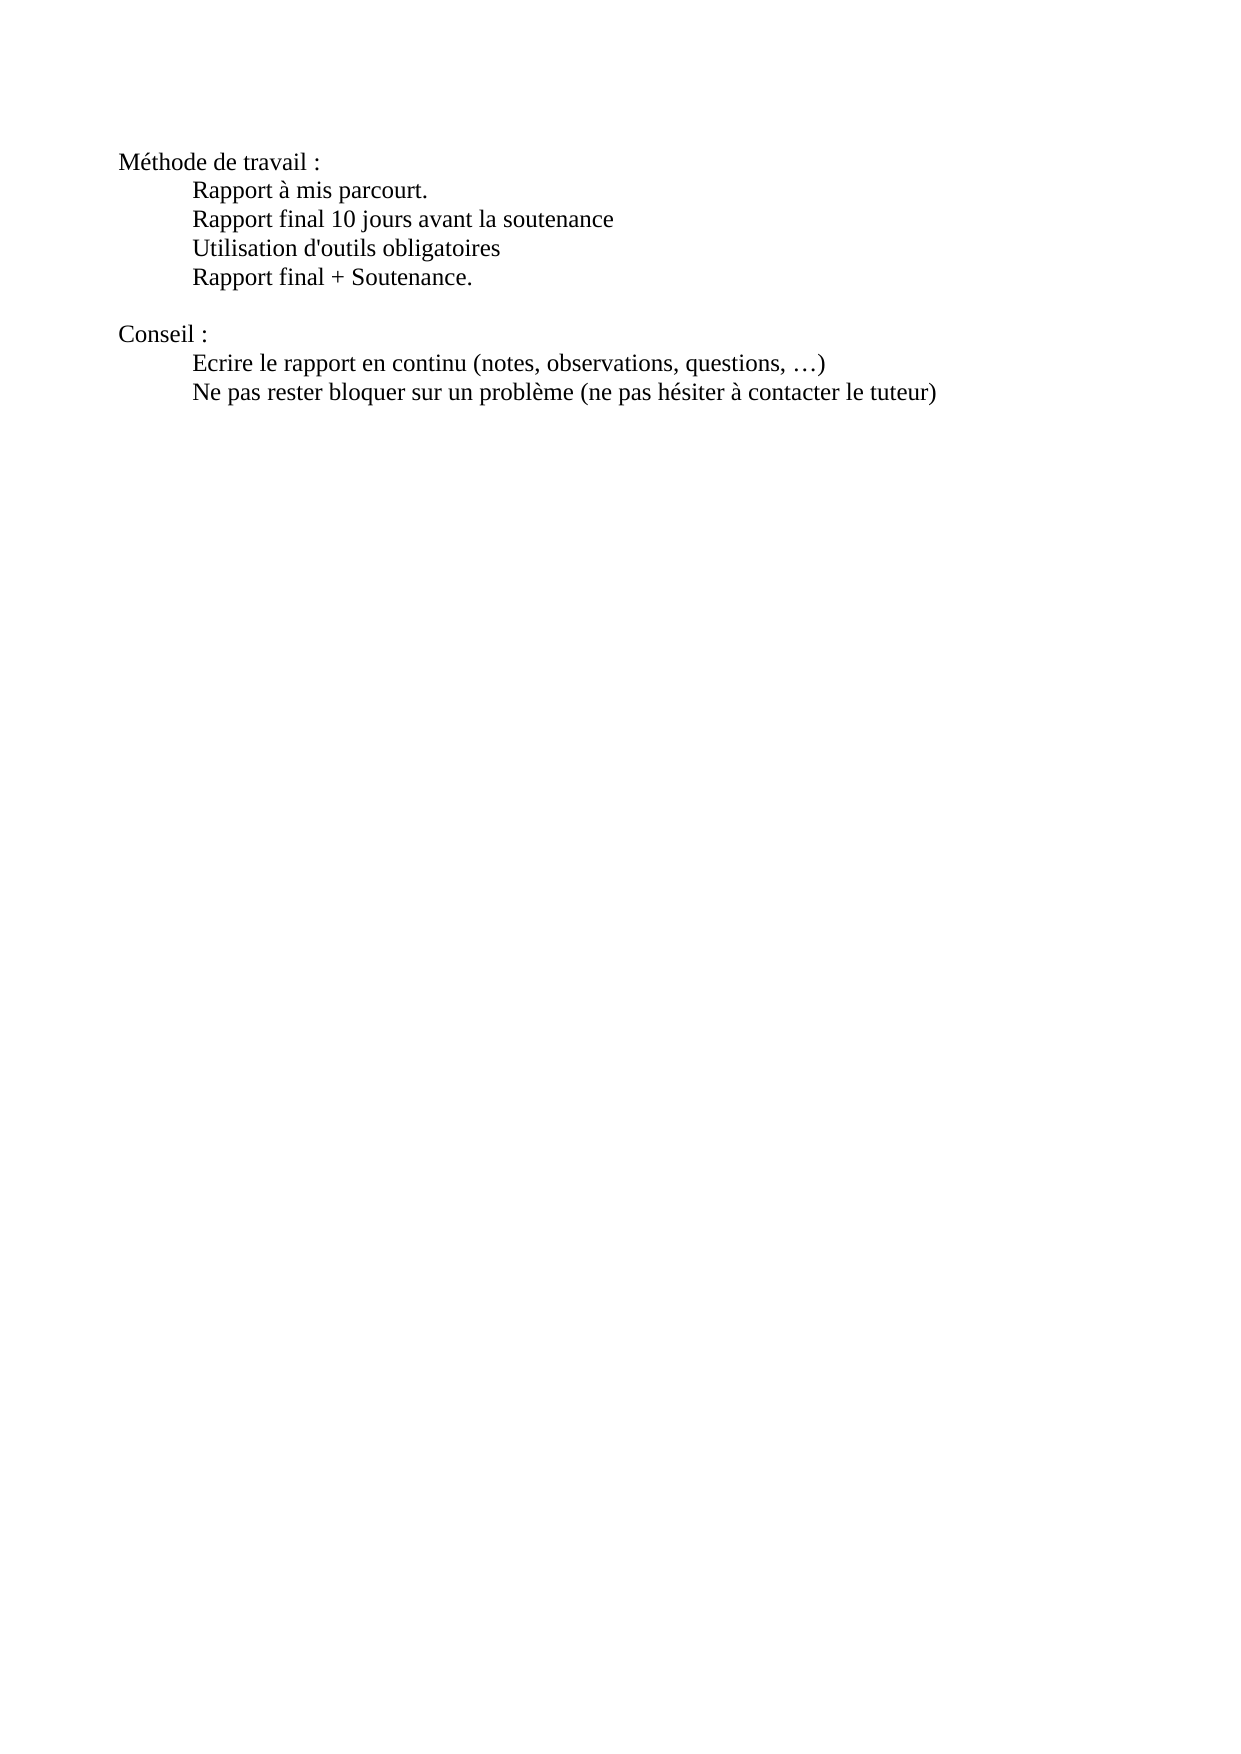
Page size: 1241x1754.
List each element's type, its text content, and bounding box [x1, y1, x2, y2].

text Ne pas rester bloquer sur un problème (ne pas hésiter à contacter le tuteur) [118, 377, 1122, 406]
text Rapport final 10 jours avant la soutenance [118, 204, 1122, 233]
text Ecrire le rapport en continu (notes, observations, questions, …) [118, 348, 1122, 377]
text Méthode de travail : [118, 147, 1122, 176]
text Utilisation d'outils obligatoires [118, 233, 1122, 262]
text Conseil : [118, 319, 1122, 348]
text Rapport à mis parcourt. [118, 176, 1122, 204]
text Rapport final + Soutenance. [118, 262, 1122, 291]
